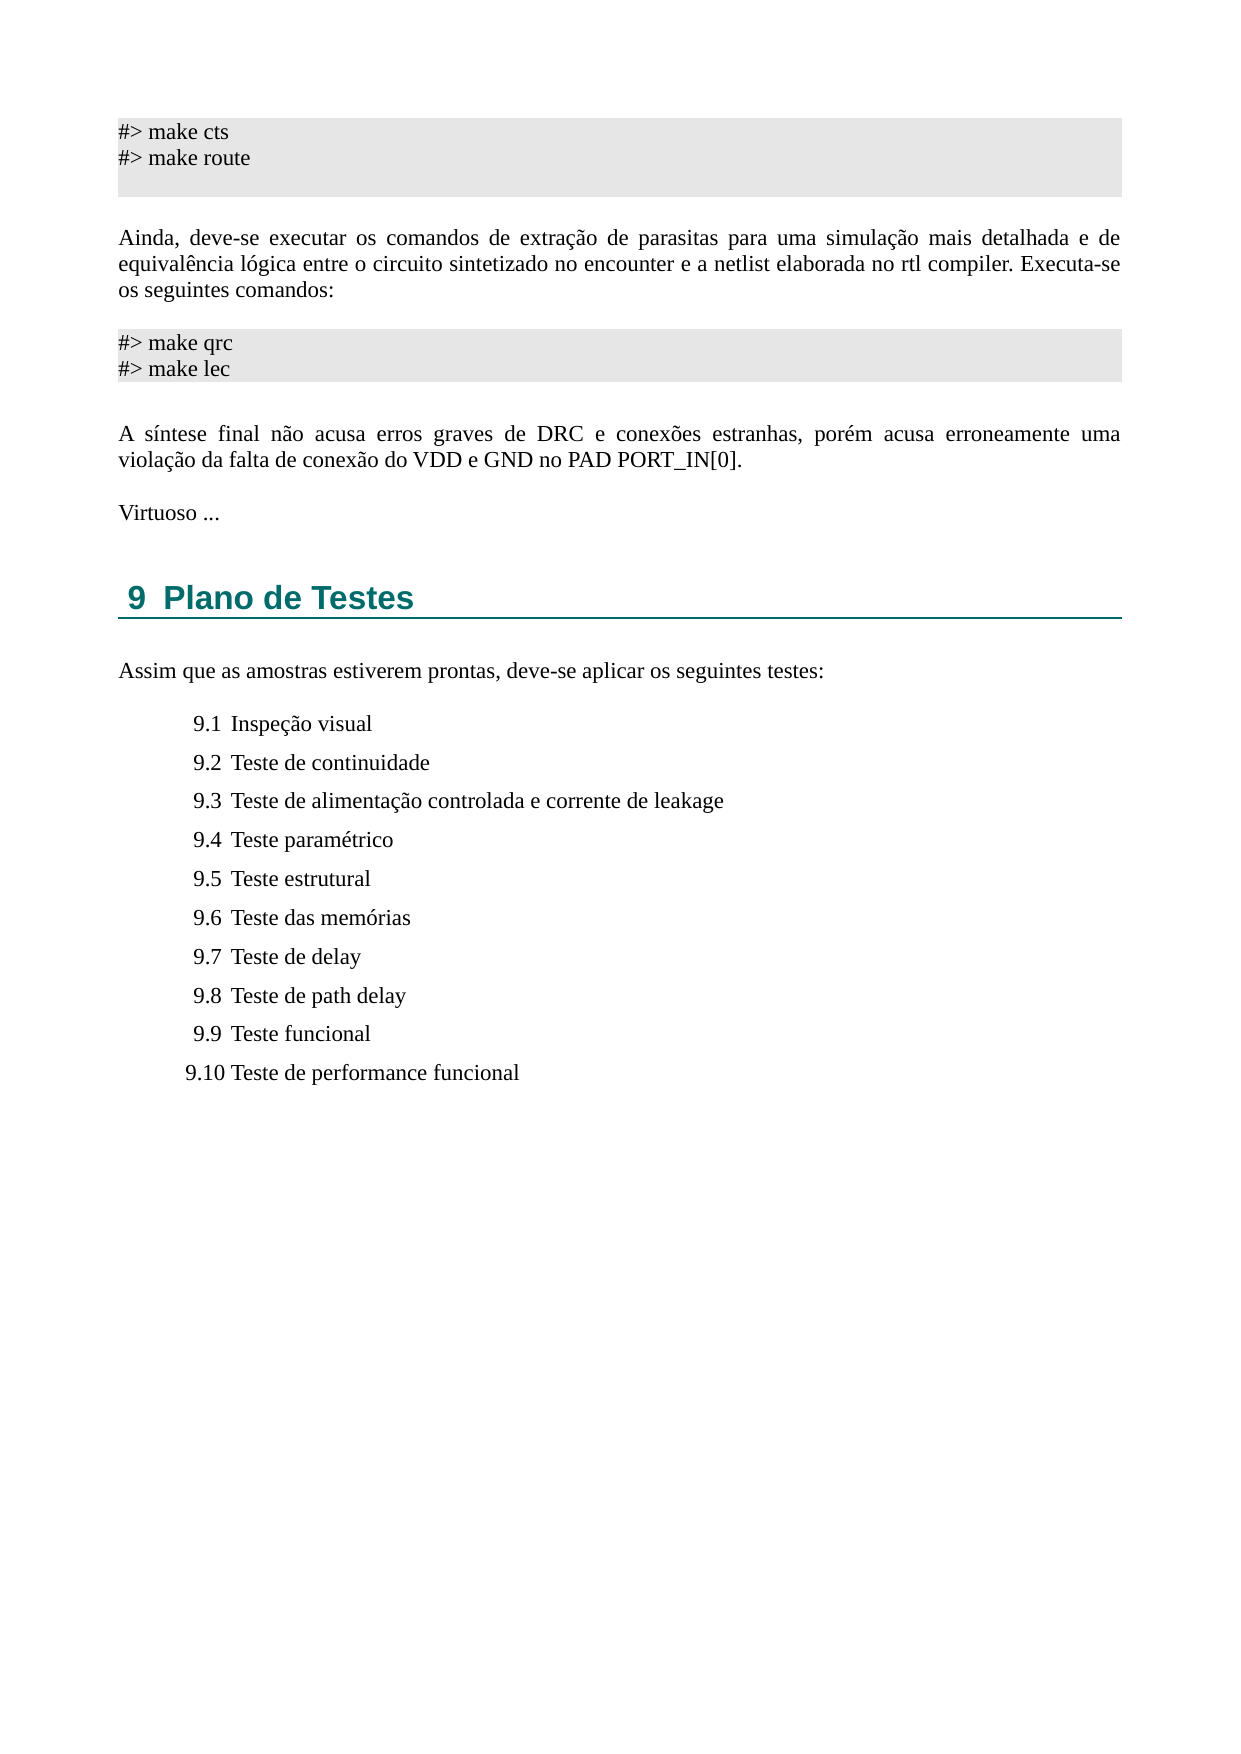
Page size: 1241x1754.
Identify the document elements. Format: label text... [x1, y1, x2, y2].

list Teste de path delay [193, 982, 1122, 1008]
list Teste de performance funcional [185, 1059, 1122, 1086]
list Teste de continuidade [193, 748, 1122, 775]
list Teste de alimentação controlada e corrente de leakage [193, 787, 1122, 814]
list Teste de delay [193, 943, 1122, 969]
list Teste funcional [193, 1021, 1122, 1047]
text A síntese final não acusa erros graves de DRC e conexões estranhas, porém acusa erroneamente uma violação da falta de conexão do VDD e GND no PAD PORT_IN[0]. [118, 420, 1122, 473]
text #> make lec [118, 355, 1122, 382]
list Teste paramétrico [193, 826, 1122, 853]
text Ainda, deve-se executar os comandos de extração de parasitas para uma simulação mais detalhada e de equivalência lógica entre o circuito sintetizado no encounter e a netlist elaborada no rtl compiler. Executa-se os seguintes comandos: [118, 223, 1122, 303]
text Assim que as amostras estiverem prontas, deve-se aplicar os seguintes testes: [118, 657, 1122, 683]
subtitle Plano de Testes [118, 578, 1122, 617]
text #> make cts [118, 118, 1122, 144]
list Teste estrutural [193, 865, 1122, 891]
list Inspeção visual [193, 710, 1122, 736]
text #> make route [118, 144, 1122, 171]
text Virtuoso ... [118, 499, 1122, 525]
list Teste das memórias [193, 904, 1122, 930]
text #> make qrc [118, 329, 1122, 355]
